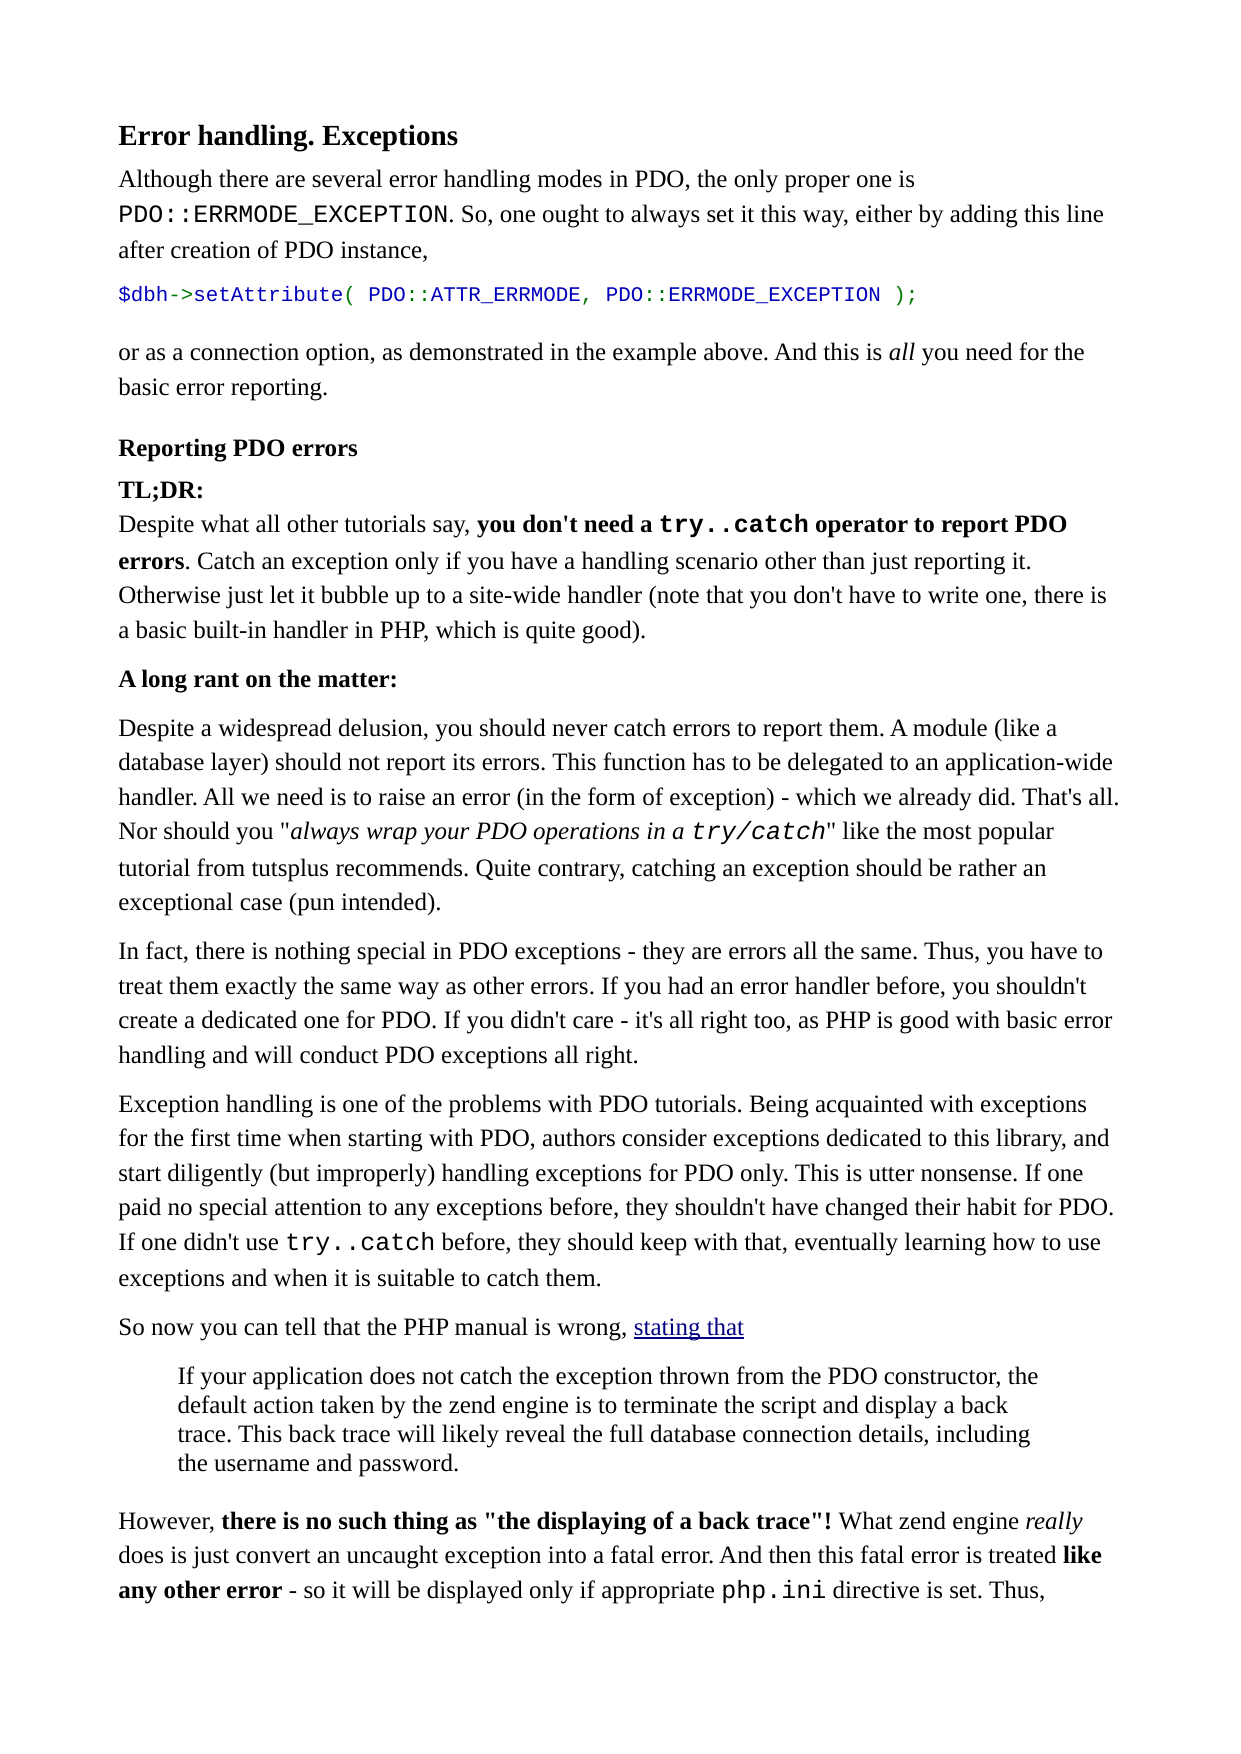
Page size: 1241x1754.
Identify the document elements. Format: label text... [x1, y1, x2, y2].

text A long rant on the matter: [118, 664, 1122, 692]
subtitle Error handling. Exceptions [118, 118, 1122, 152]
text Although there are several error handling modes in PDO, the only proper one is PDO::ERRMODE_EXCEPTION. So, one ought to always set it this way, either by adding this line after creation of PDO instance, [118, 164, 1122, 264]
text $dbh->setAttribute( PDO::ATTR_ERRMODE, PDO::ERRMODE_EXCEPTION ); [118, 284, 1122, 308]
text So now you can tell that the PHP manual is wrong, stating that [118, 1312, 1122, 1341]
subtitle Reporting PDO errors [118, 433, 1122, 462]
text TL;DR: Despite what all other tutorials say, you don't need a try..catch operator to report PDO errors. Catch an exception only if you have a handling scenario other than just reporting it. Otherwise just let it bubble up to a site-wide handler (note that you don't have to write one, there is a basic built-in handler in PHP, which is quite good). [118, 475, 1122, 643]
text In fact, there is nothing special in PDO exceptions - they are errors all the same. Thus, you have to treat them exactly the same way as other errors. If you had an error handler before, you shouldn't create a dedicated one for PDO. If you didn't care - it's all right too, as PHP is good with basic error handling and will conduct PDO exceptions all right. [118, 936, 1122, 1068]
text or as a connection option, as demonstrated in the example above. And this is all you need for the basic error reporting. [118, 337, 1122, 401]
text If your application does not catch the exception thrown from the PDO constructor, the default action taken by the zend engine is to terminate the script and display a back trace. This back trace will likely reveal the full database connection details, including the username and password. [177, 1361, 1063, 1476]
text Exception handling is one of the problems with PDO tutorials. Being acquainted with exceptions for the first time when starting with PDO, authors consider exceptions dedicated to this library, and start diligently (but improperly) handling exceptions for PDO only. This is utter nonsense. If one paid no special attention to any exceptions before, they shouldn't have changed their habit for PDO. If one didn't use try..catch before, they should keep with that, eventually learning how to use exceptions and when it is suitable to catch them. [118, 1089, 1122, 1292]
text Despite a widespread delusion, you should never catch errors to report them. A module (like a database layer) should not report its errors. This function has to be delegated to an application-wide handler. All we need is to raise an error (in the form of exception) - which we already did. That's all. Nor should you "always wrap your PDO operations in a try/catch" like the most popular tutorial from tutsplus recommends. Quite contrary, catching an exception should be rather an exceptional case (pun intended). [118, 713, 1122, 916]
text However, there is no such thing as "the displaying of a back trace"! What zend engine really does is just convert an uncaught exception into a fatal error. And then this fatal error is treated like any other error - so it will be displayed only if appropriate php.ini directive is set. Thus, [118, 1506, 1122, 1606]
